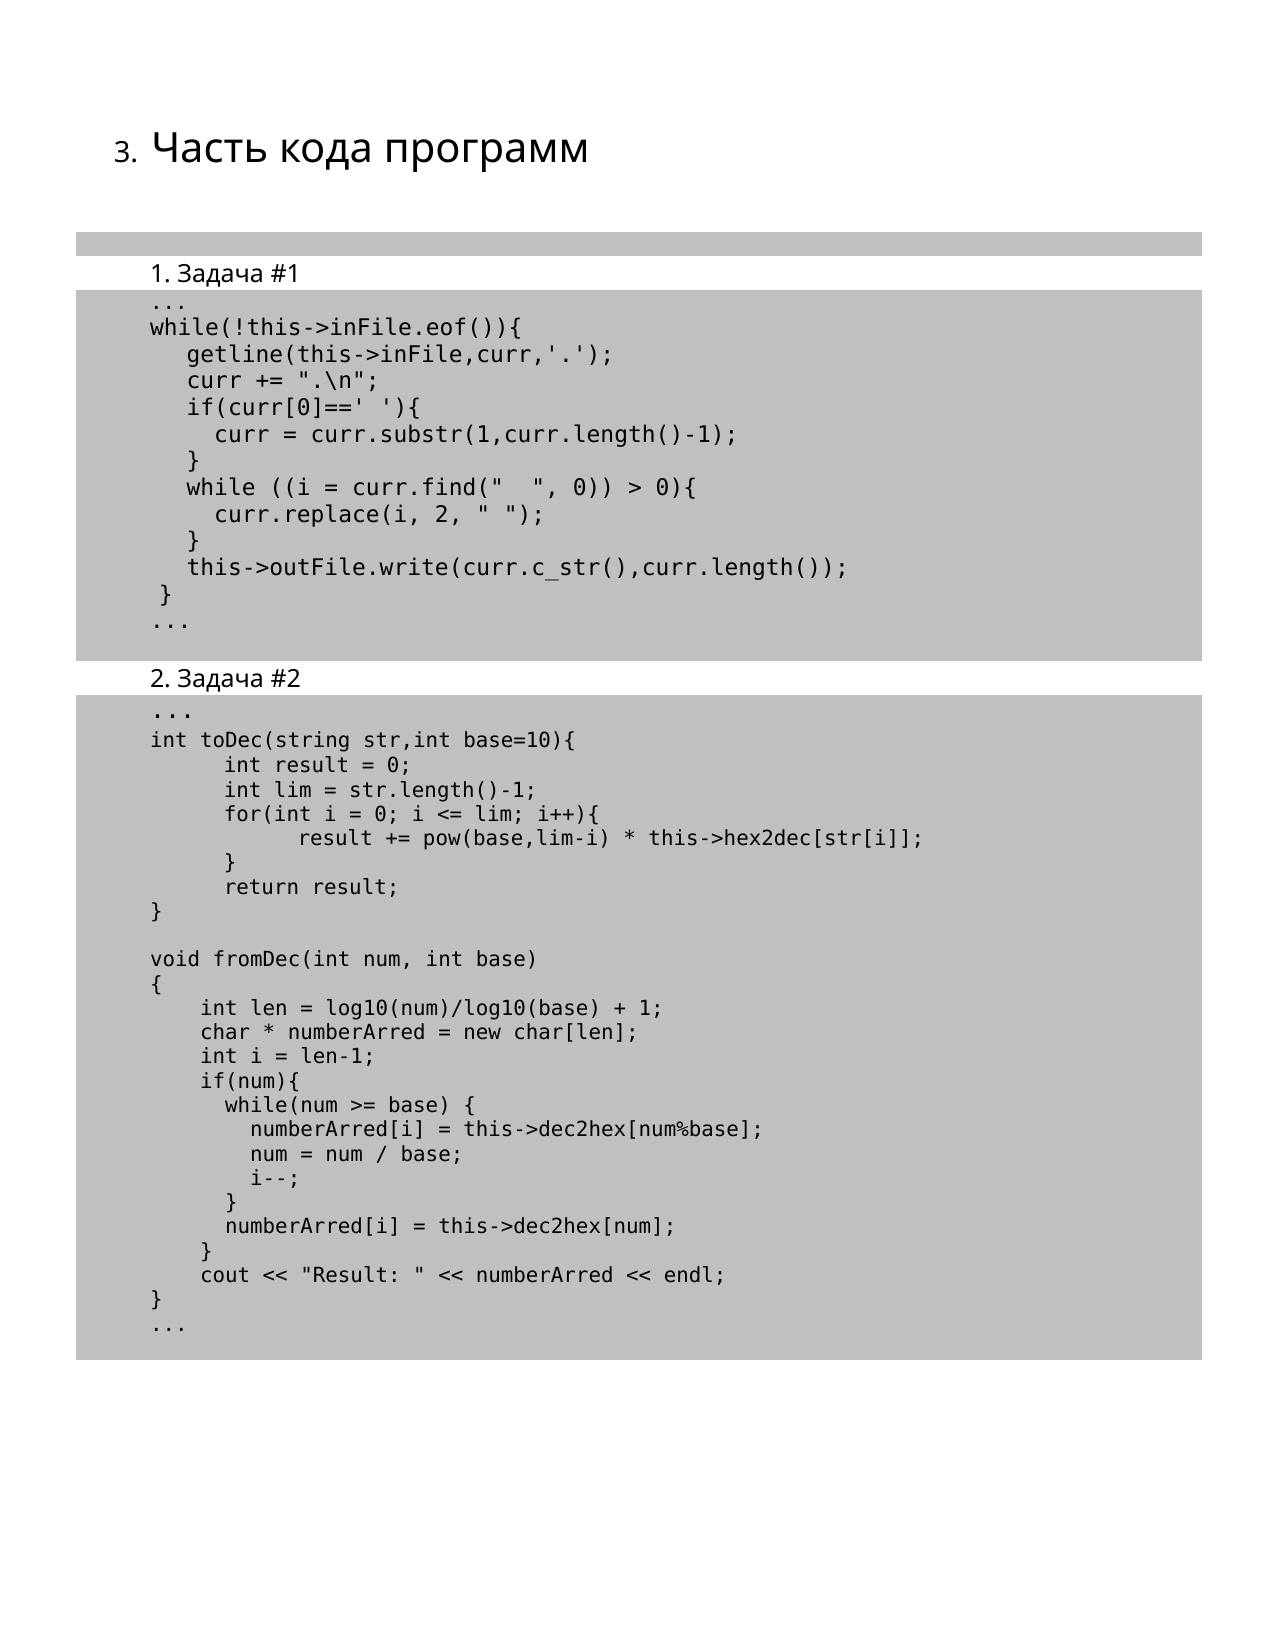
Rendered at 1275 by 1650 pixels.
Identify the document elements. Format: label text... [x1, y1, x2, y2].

text 1. Задача #1 [76, 256, 1202, 290]
text return result; [76, 875, 1202, 899]
text result += pow(base,lim-i) * this->hex2dec[str[i]]; [76, 826, 1202, 850]
text numberArred[i] = this->dec2hex[num%base]; [76, 1117, 1202, 1142]
text ... [76, 608, 1202, 634]
text i--; [76, 1166, 1202, 1190]
text } [76, 1287, 1202, 1312]
text ... [76, 1312, 1202, 1336]
text int len = log10(num)/log10(base) + 1; [76, 996, 1202, 1020]
text } [76, 528, 1202, 554]
text } [76, 1239, 1202, 1263]
text 2. Задача #2 [76, 661, 1202, 695]
text void fromDec(int num, int base) [76, 947, 1202, 972]
text curr.replace(i, 2, " "); [76, 501, 1202, 528]
text int i = len-1; [76, 1044, 1202, 1069]
text ... [76, 290, 1202, 314]
text int result = 0; [76, 753, 1202, 778]
text if(curr[0]==' '){ [76, 394, 1202, 421]
text char * numberArred = new char[len]; [76, 1020, 1202, 1044]
text num = num / base; [76, 1142, 1202, 1166]
text if(num){ [76, 1069, 1202, 1093]
text } [76, 1190, 1202, 1214]
text for(int i = 0; i <= lim; i++){ [76, 802, 1202, 826]
text ... [76, 695, 1202, 724]
text } [76, 899, 1202, 923]
text while ((i = curr.find(" ", 0)) > 0){ [76, 474, 1202, 501]
text getline(this->inFile,curr,'.'); [76, 341, 1202, 368]
text while(!this->inFile.eof()){ [76, 314, 1202, 341]
text { [76, 972, 1202, 996]
text } [76, 850, 1202, 875]
list Часть кода программ [113, 118, 1202, 175]
text curr = curr.substr(1,curr.length()-1); [76, 421, 1202, 448]
text cout << "Result: " << numberArred << endl; [76, 1263, 1202, 1287]
text int toDec(string str,int base=10){ [76, 724, 1202, 753]
text this->outFile.write(curr.c_str(),curr.length()); [76, 554, 1202, 581]
text } [76, 581, 1202, 608]
text while(num >= base) { [76, 1093, 1202, 1117]
text curr += ".\n"; [76, 368, 1202, 394]
text int lim = str.length()-1; [76, 778, 1202, 802]
text } [76, 448, 1202, 474]
text numberArred[i] = this->dec2hex[num]; [76, 1214, 1202, 1239]
